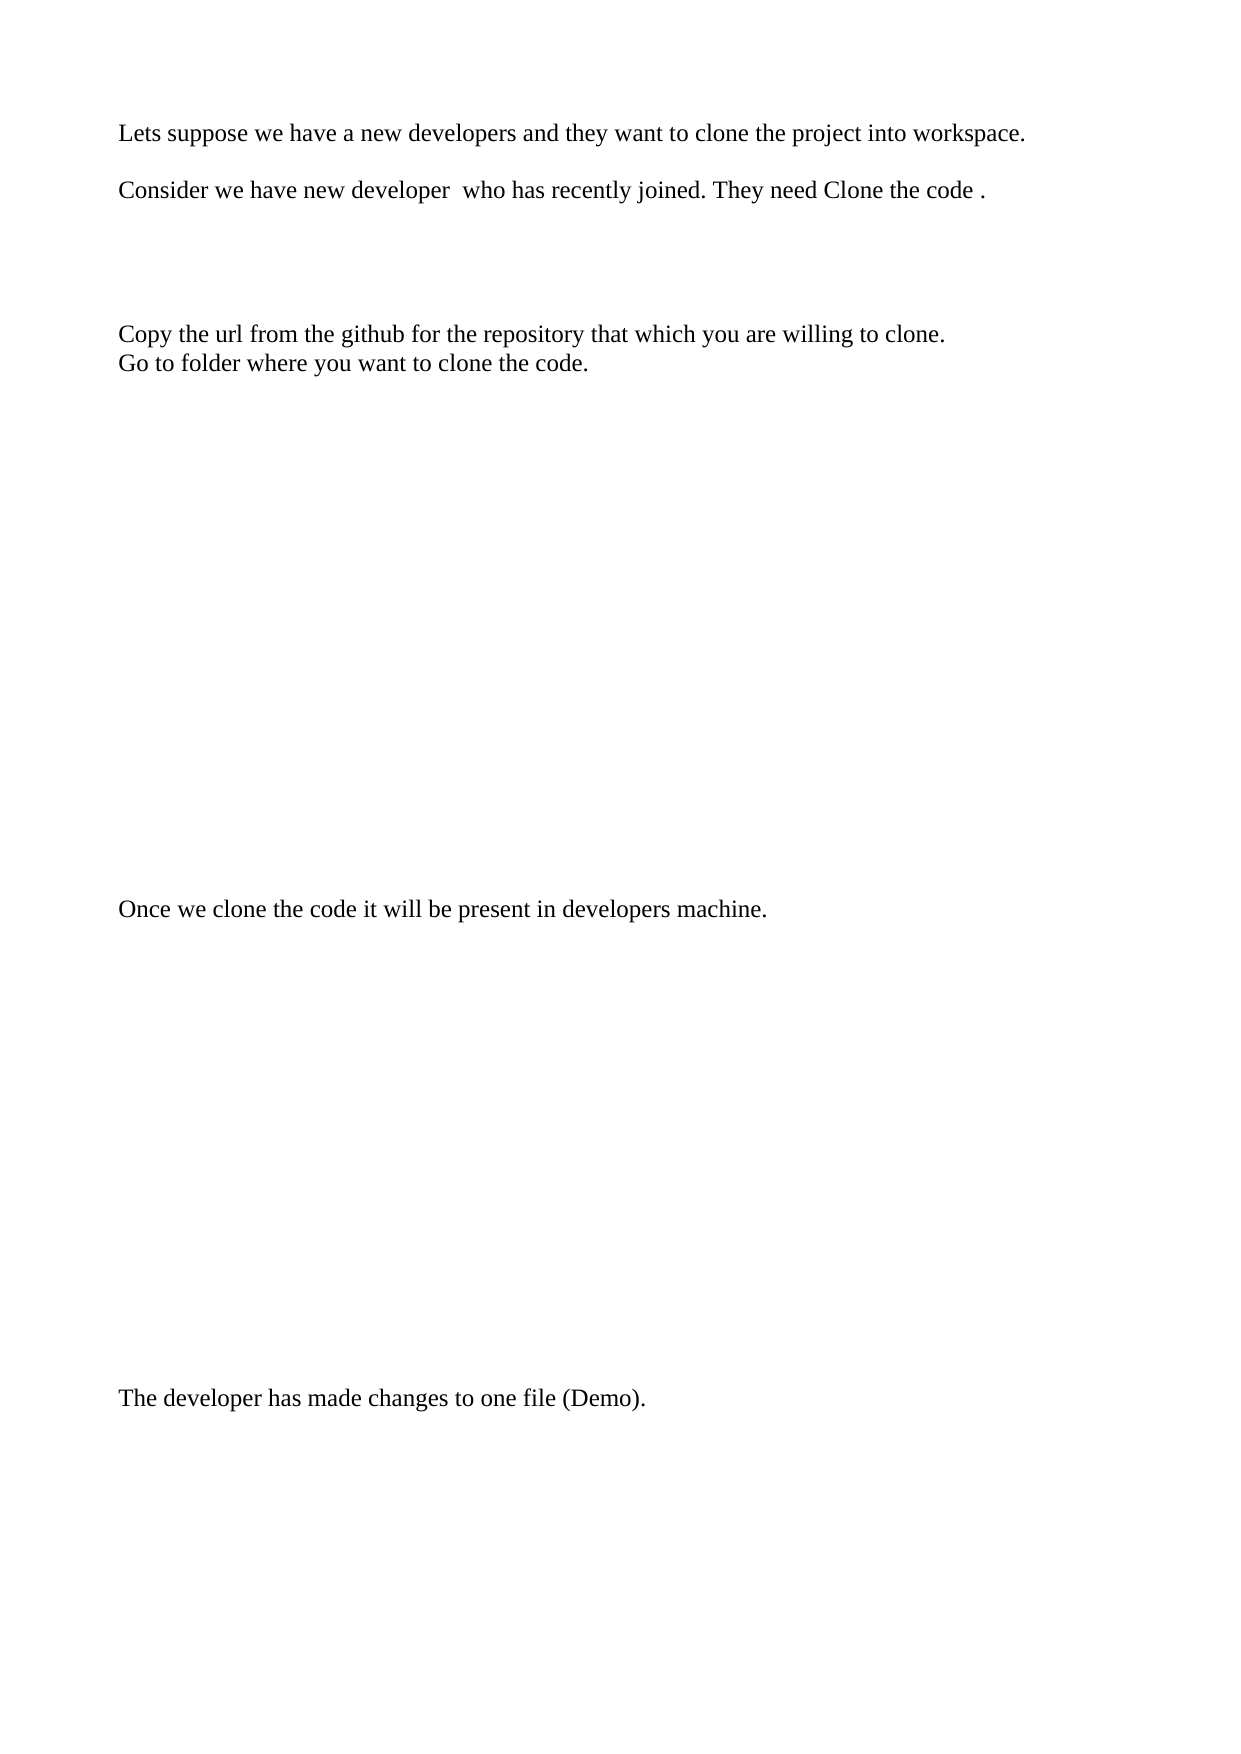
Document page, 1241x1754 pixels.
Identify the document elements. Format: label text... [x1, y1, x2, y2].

text The developer has made changes to one file (Demo). [118, 1383, 1122, 1412]
text Go to folder where you want to clone the code. [118, 348, 1122, 377]
text Lets suppose we have a new developers and they want to clone the project into workspace. [118, 118, 1122, 147]
text Once we clone the code it will be present in developers machine. [118, 894, 1122, 923]
text Copy the url from the github for the repository that which you are willing to clone. [118, 319, 1122, 348]
text Consider we have new developer who has recently joined. They need Clone the code . [118, 176, 1122, 204]
